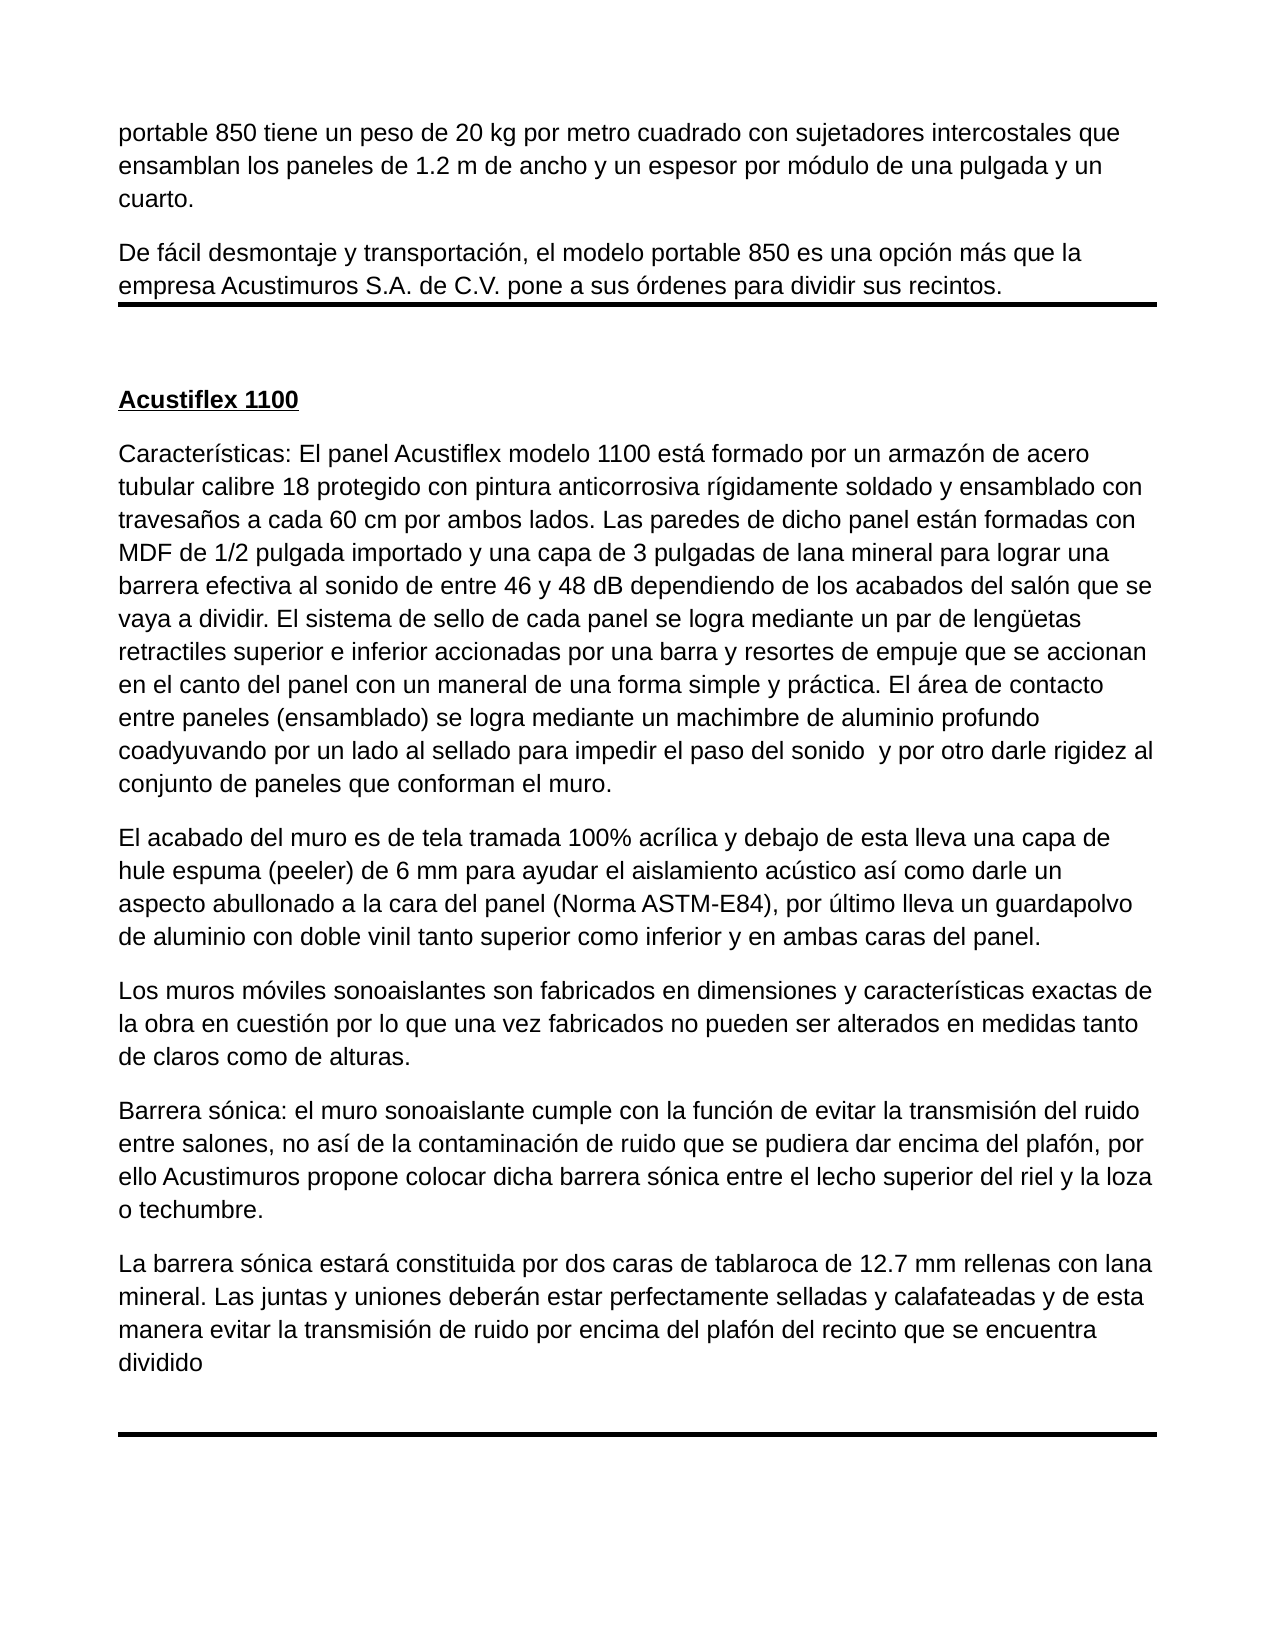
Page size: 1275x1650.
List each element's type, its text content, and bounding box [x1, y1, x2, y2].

text Los muros móviles sonoaislantes son fabricados en dimensiones y características exactas de la obra en cuestión por lo que una vez fabricados no pueden ser alterados en medidas tanto de claros como de alturas. [118, 976, 1157, 1071]
text Características: El panel Acustiflex modelo 1100 está formado por un armazón de acero tubular calibre 18 protegido con pintura anticorrosiva rígidamente soldado y ensamblado con travesaños a cada 60 cm por ambos lados. Las paredes de dicho panel están formadas con MDF de 1/2 pulgada importado y una capa de 3 pulgadas de lana mineral para lograr una barrera efectiva al sonido de entre 46 y 48 dB dependiendo de los acabados del salón que se vaya a dividir. El sistema de sello de cada panel se logra mediante un par de lengüetas retractiles superior e inferior accionadas por una barra y resortes de empuje que se accionan en el canto del panel con un maneral de una forma simple y práctica. El área de contacto entre paneles (ensamblado) se logra mediante un machimbre de aluminio profundo coadyuvando por un lado al sellado para impedir el paso del sonido y por otro darle rigidez al conjunto de paneles que conforman el muro. [118, 439, 1157, 798]
text La barrera sónica estará constituida por dos caras de tablaroca de 12.7 mm rellenas con lana mineral. Las juntas y uniones deberán estar perfectamente selladas y calafateadas y de esta manera evitar la transmisión de ruido por encima del plafón del recinto que se encuentra dividido [118, 1249, 1157, 1377]
text De fácil desmontaje y transportación, el modelo portable 850 es una opción más que la empresa Acustimuros S.A. de C.V. pone a sus órdenes para dividir sus recintos. [118, 238, 1157, 302]
text Acustiflex 1100 [118, 385, 1157, 414]
text Barrera sónica: el muro sonoaislante cumple con la función de evitar la transmisión del ruido entre salones, no así de la contaminación de ruido que se pudiera dar encima del plafón, por ello Acustimuros propone colocar dicha barrera sónica entre el lecho superior del riel y la loza o techumbre. [118, 1096, 1157, 1224]
text portable 850 tiene un peso de 20 kg por metro cuadrado con sujetadores intercostales que ensamblan los paneles de 1.2 m de ancho y un espesor por módulo de una pulgada y un cuarto. [118, 118, 1157, 213]
text El acabado del muro es de tela tramada 100% acrílica y debajo de esta lleva una capa de hule espuma (peeler) de 6 mm para ayudar el aislamiento acústico así como darle un aspecto abullonado a la cara del panel (Norma ASTM-E84), por último lleva un guardapolvo de aluminio con doble vinil tanto superior como inferior y en ambas caras del panel. [118, 823, 1157, 951]
